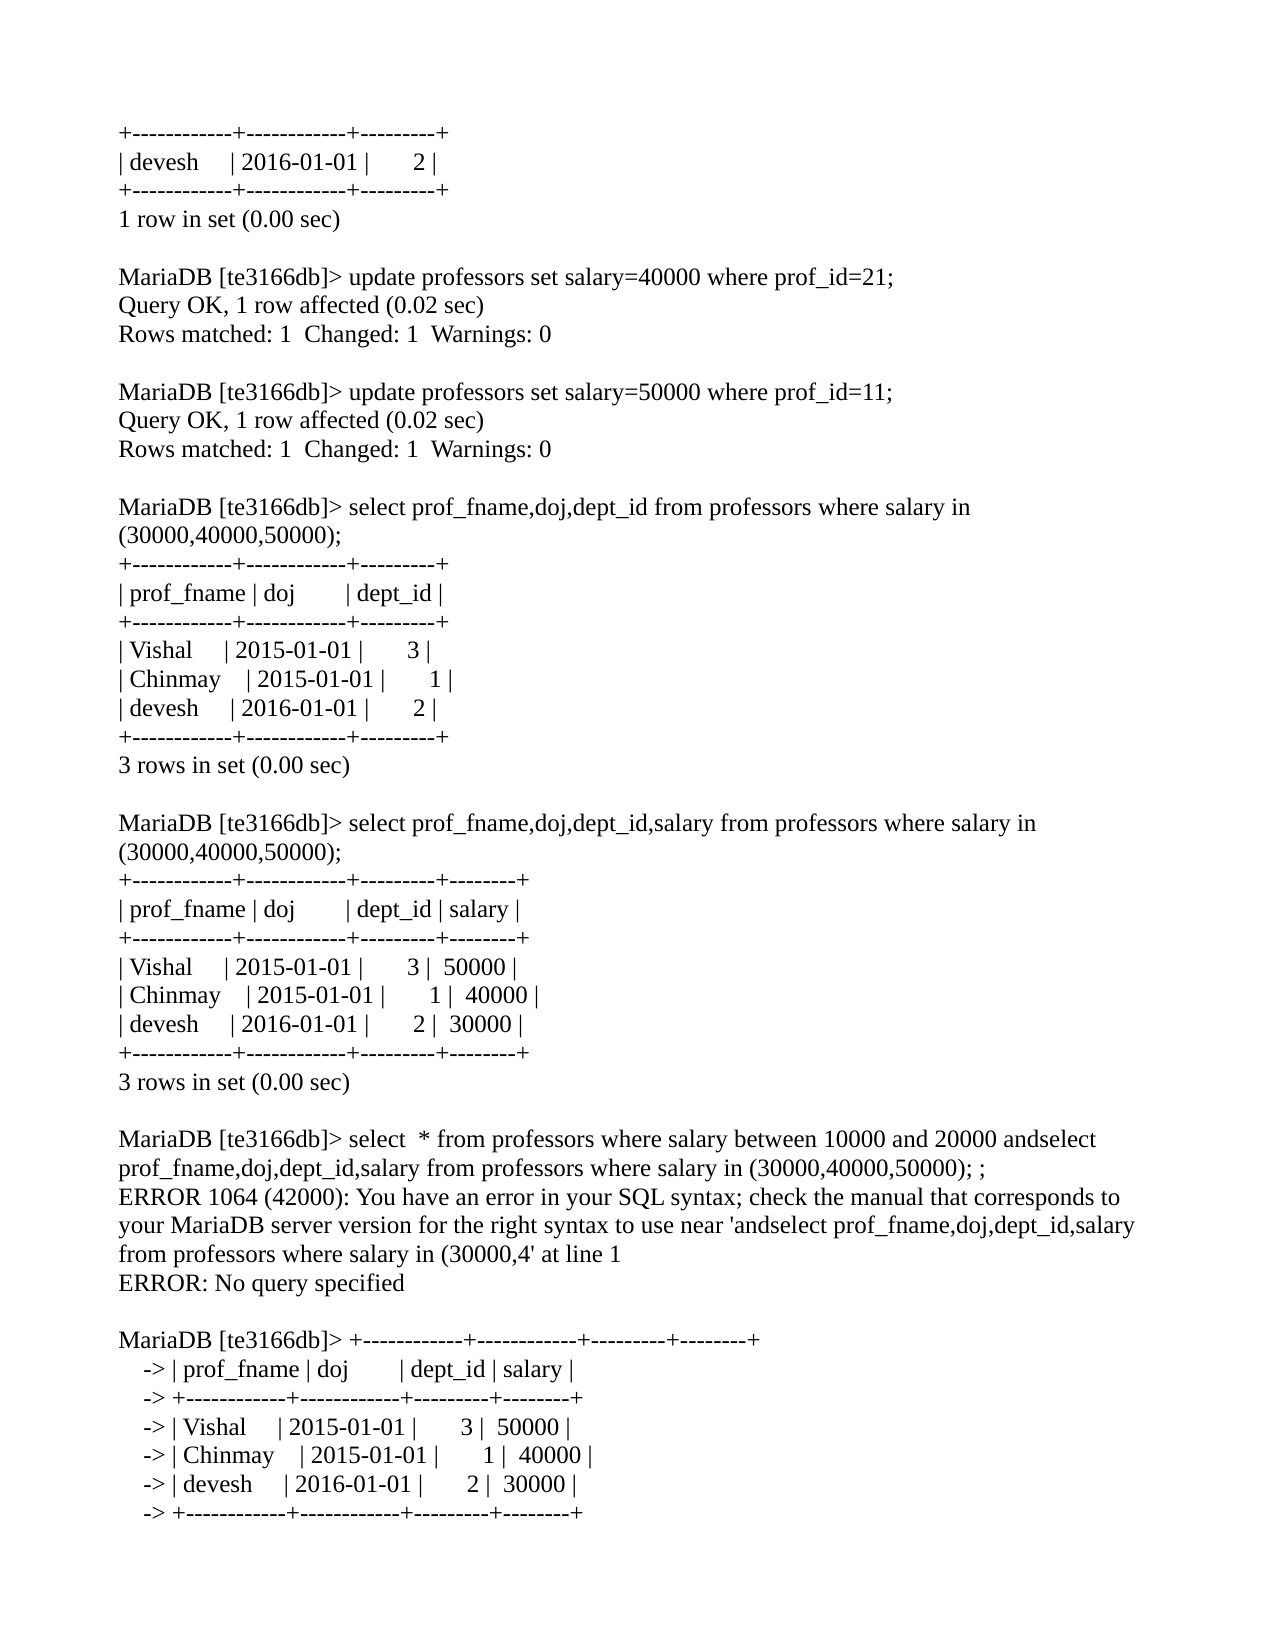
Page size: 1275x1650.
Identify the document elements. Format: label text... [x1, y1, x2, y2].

text 1 row in set (0.00 sec) [118, 204, 1157, 233]
text | Chinmay | 2015-01-01 | 1 | 40000 | [118, 981, 1157, 1009]
text +------------+------------+---------+--------+ [118, 923, 1157, 952]
text +------------+------------+---------+ [118, 176, 1157, 204]
text -> +------------+------------+---------+--------+ [118, 1498, 1157, 1527]
text | devesh | 2016-01-01 | 2 | [118, 147, 1157, 176]
text +------------+------------+---------+ [118, 549, 1157, 578]
text | Chinmay | 2015-01-01 | 1 | [118, 664, 1157, 693]
text -> | Chinmay | 2015-01-01 | 1 | 40000 | [118, 1441, 1157, 1469]
text MariaDB [te3166db]> update professors set salary=50000 where prof_id=11; [118, 377, 1157, 406]
text -> +------------+------------+---------+--------+ [118, 1383, 1157, 1412]
text | Vishal | 2015-01-01 | 3 | [118, 636, 1157, 664]
text -> | devesh | 2016-01-01 | 2 | 30000 | [118, 1469, 1157, 1498]
text +------------+------------+---------+ [118, 118, 1157, 147]
text Query OK, 1 row affected (0.02 sec) [118, 406, 1157, 434]
text Rows matched: 1 Changed: 1 Warnings: 0 [118, 319, 1157, 348]
text ERROR: No query specified [118, 1268, 1157, 1297]
text +------------+------------+---------+--------+ [118, 1038, 1157, 1067]
text | Vishal | 2015-01-01 | 3 | 50000 | [118, 952, 1157, 981]
text -> | prof_fname | doj | dept_id | salary | [118, 1354, 1157, 1383]
text | devesh | 2016-01-01 | 2 | 30000 | [118, 1009, 1157, 1038]
text MariaDB [te3166db]> select * from professors where salary between 10000 and 20000 andselect prof_fname,doj,dept_id,salary from professors where salary in (30000,40000,50000); ; [118, 1124, 1157, 1182]
text MariaDB [te3166db]> update professors set salary=40000 where prof_id=21; [118, 262, 1157, 291]
text MariaDB [te3166db]> select prof_fname,doj,dept_id from professors where salary in (30000,40000,50000); [118, 492, 1157, 549]
text +------------+------------+---------+--------+ [118, 866, 1157, 894]
text ERROR 1064 (42000): You have an error in your SQL syntax; check the manual that corresponds to your MariaDB server version for the right syntax to use near 'andselect prof_fname,doj,dept_id,salary from professors where salary in (30000,4' at line 1 [118, 1182, 1157, 1268]
text MariaDB [te3166db]> select prof_fname,doj,dept_id,salary from professors where salary in (30000,40000,50000); [118, 808, 1157, 866]
text +------------+------------+---------+ [118, 607, 1157, 636]
text -> | Vishal | 2015-01-01 | 3 | 50000 | [118, 1412, 1157, 1441]
text | devesh | 2016-01-01 | 2 | [118, 693, 1157, 722]
text | prof_fname | doj | dept_id | [118, 578, 1157, 607]
text Query OK, 1 row affected (0.02 sec) [118, 291, 1157, 319]
text 3 rows in set (0.00 sec) [118, 751, 1157, 779]
text +------------+------------+---------+ [118, 722, 1157, 751]
text MariaDB [te3166db]> +------------+------------+---------+--------+ [118, 1326, 1157, 1354]
text | prof_fname | doj | dept_id | salary | [118, 894, 1157, 923]
text 3 rows in set (0.00 sec) [118, 1067, 1157, 1096]
text Rows matched: 1 Changed: 1 Warnings: 0 [118, 434, 1157, 463]
